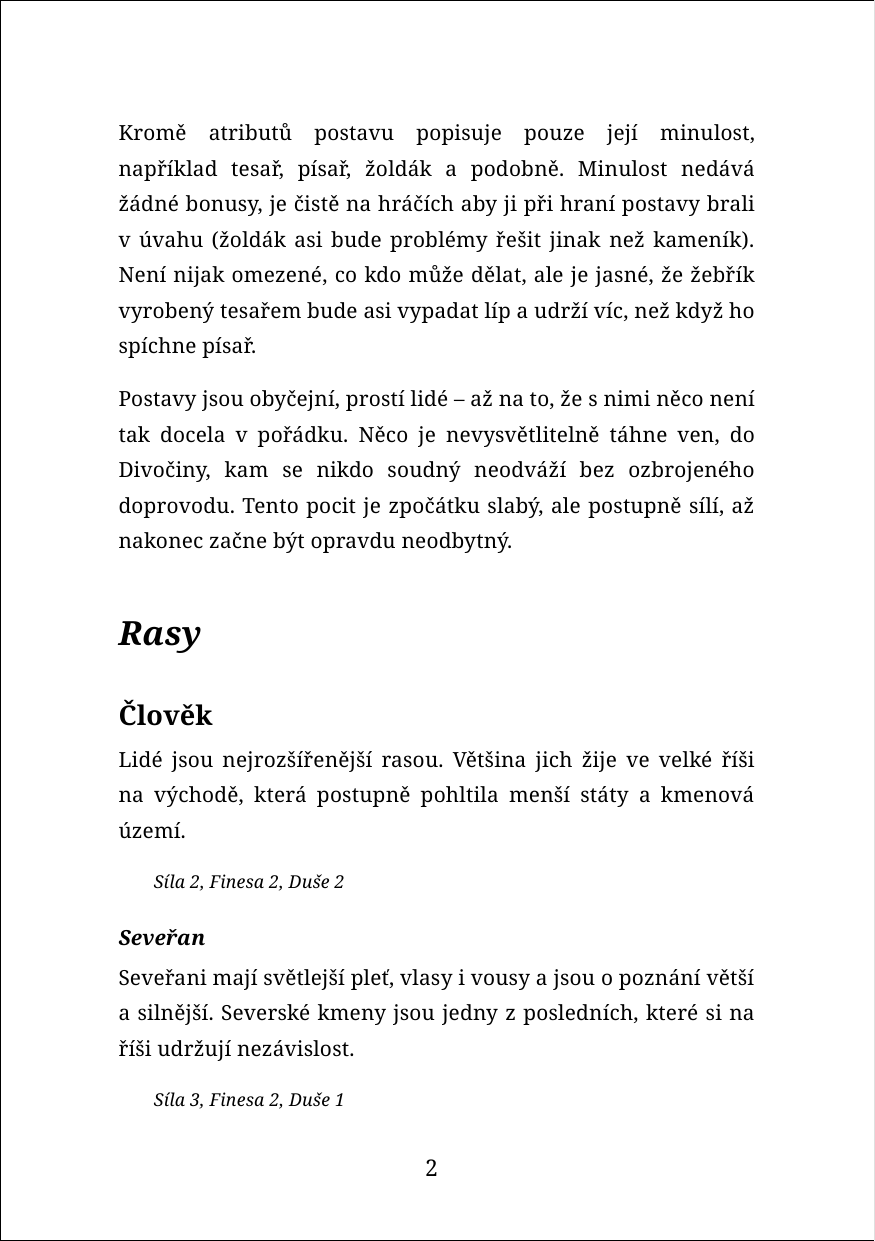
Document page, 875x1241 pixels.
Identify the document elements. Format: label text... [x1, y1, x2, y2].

subtitle Rasy [118, 609, 756, 655]
text Lidé jsou nejrozšířenější rasou. Většina jich žije ve velké říši na východě, která postupně pohltila menší státy a kmenová území. [118, 745, 756, 844]
text Seveřani mají světlejší pleť, vlasy i vousy a jsou o poznání větší a silnější. Severské kmeny jsou jedny z posledních, které si na říši udržují nezávislost. [118, 963, 756, 1062]
text Kromě atributů postavu popisuje pouze její minulost, například tesař, písař, žoldák a podobně. Minulost nedává žádné bonusy, je čistě na hráčích aby ji při hraní postavy brali v úvahu (žoldák asi bude problémy řešit jinak než kameník). Není nijak omezené, co kdo může dělat, ale je jasné, že žebřík vyrobený tesařem bude asi vypadat líp a udrží víc, než když ho spíchne písař. [118, 118, 756, 360]
list Síla 3, Finesa 2, Duše 1 [154, 1087, 756, 1111]
subtitle Člověk [118, 696, 756, 733]
list Síla 2, Finesa 2, Duše 2 [154, 869, 756, 893]
text Postavy jsou obyčejní, prostí lidé – až na to, že s nimi něco není tak docela v pořádku. Něco je nevysvětlitelně táhne ven, do Divočiny, kam se nikdo soudný neodváží bez ozbrojeného doprovodu. Tento pocit je zpočátku slabý, ale postupně sílí, až nakonec začne být opravdu neodbytný. [118, 384, 756, 555]
subtitle Seveřan [118, 923, 756, 951]
